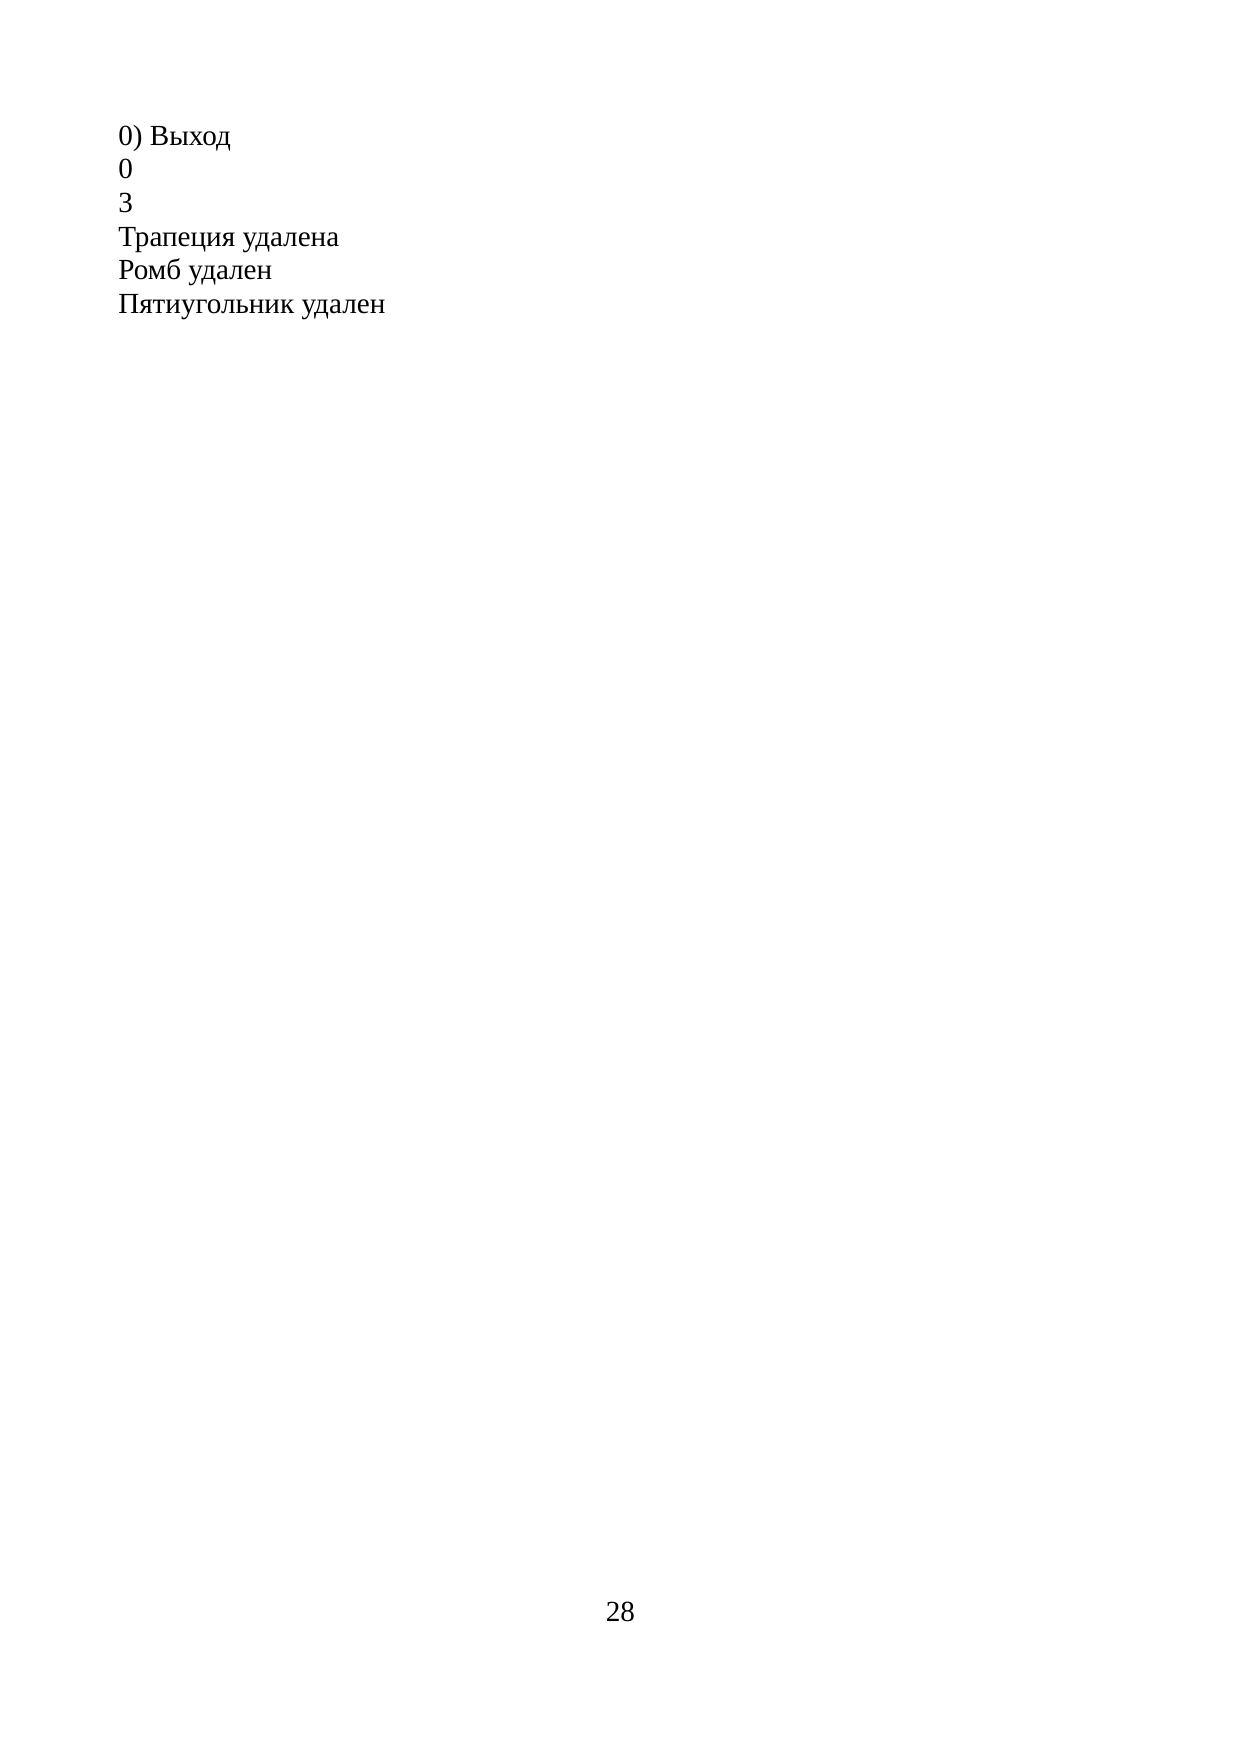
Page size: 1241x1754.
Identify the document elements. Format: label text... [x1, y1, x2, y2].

text 3 [118, 185, 1122, 219]
text 0 [118, 152, 1122, 185]
text Трапеция удалена [118, 219, 1122, 252]
text 28 [118, 1594, 1122, 1627]
text Ромб удален [118, 252, 1122, 286]
text 0) Выход [118, 118, 1122, 152]
text Пятиугольник удален [118, 286, 1122, 319]
